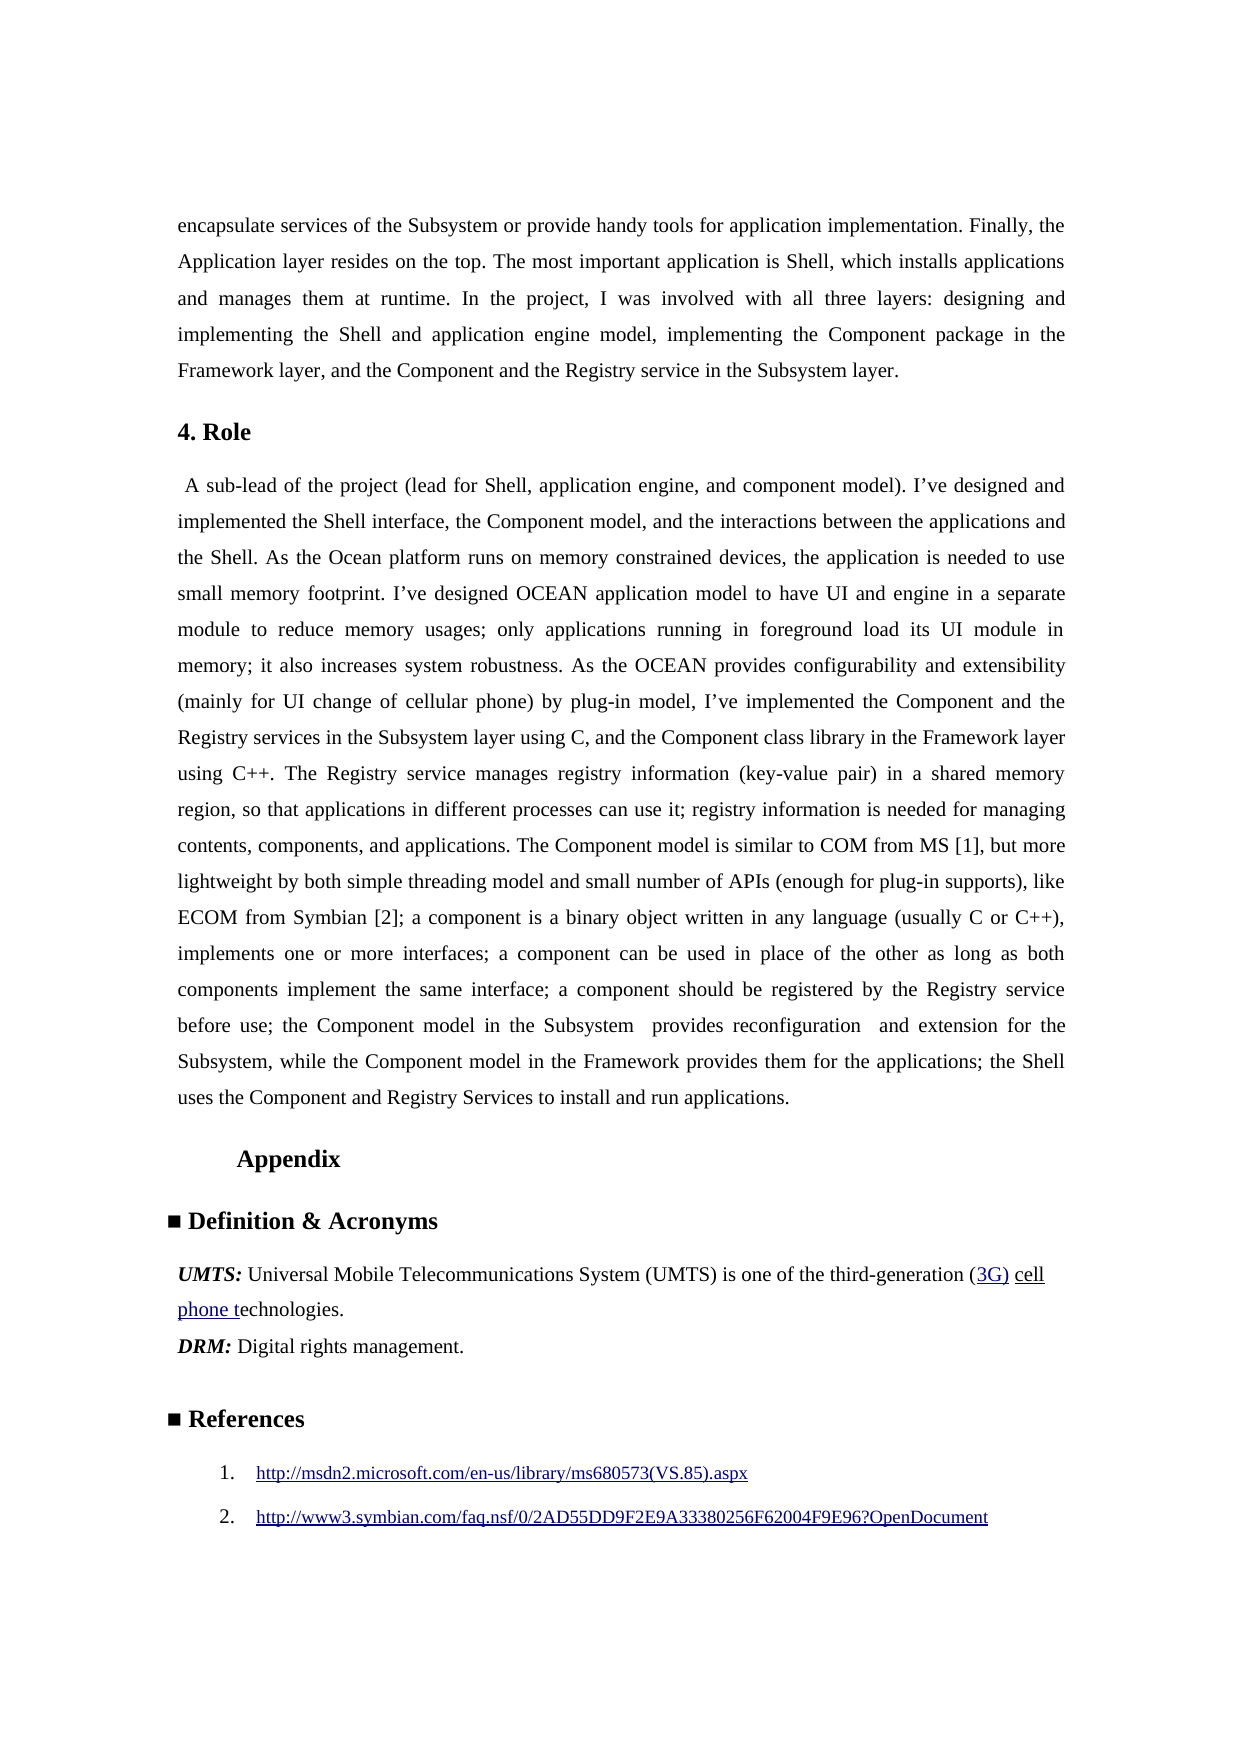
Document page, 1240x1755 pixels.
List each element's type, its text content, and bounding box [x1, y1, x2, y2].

text ■ References [167, 1405, 335, 1432]
text 4. Role [177, 418, 289, 446]
text Appendix [236, 1146, 1075, 1173]
text ■ Definition & Acronyms [167, 1207, 469, 1235]
text 1. http://msdn2.microsoft.com/en-us/library/ms680573(VS.85).aspx [219, 1461, 1075, 1484]
text UMTS: Universal Mobile Telecommunications System (UMTS) is one of the third-generation (3G) cell phone technologies. [177, 1263, 1051, 1321]
text encapsulate services of the Subsystem or provide handy tools for application implementation. Finally, the Application layer resides on the top. The most important application is Shell, which installs applications and manages them at runtime. In the project, I was involved with all three layers: designing and implementing the Shell and application engine model, implementing the Component package in the Framework layer, and the Component and the Registry service in the Subsystem layer. [177, 214, 1067, 382]
text A sub-lead of the project (lead for Shell, application engine, and component model). I’ve designed and implemented the Shell interface, the Component model, and the interactions between the applications and the Shell. As the Ocean platform runs on memory constrained devices, the application is needed to use small memory footprint. I’ve designed OCEAN application model to have UI and engine in a separate module to reduce memory usages; only applications running in foreground load its UI module in memory; it also increases system robustness. As the OCEAN provides configurability and extensibility (mainly for UI change of cellular phone) by plug-in model, I’ve implemented the Component and the Registry services in the Subsystem layer using C, and the Component class library in the Framework layer using C++. The Registry service manages registry information (key-value pair) in a shared memory region, so that applications in different processes can use it; registry information is needed for managing contents, components, and applications. The Component model is similar to COM from MS [1], but more lightweight by both simple threading model and small number of APIs (enough for plug-in supports), like ECOM from Symbian [2]; a component is a binary object written in any language (usually C or C++), implements one or more interfaces; a component can be used in place of the other as long as both components implement the same interface; a component should be registered by the Registry service before use; the Component model in the Subsystem provides reconfiguration and extension for the Subsystem, while the Component model in the Framework provides them for the applications; the Shell uses the Component and Registry Services to install and run applications. [177, 473, 1067, 1109]
text DRM: Digital rights management. [177, 1334, 467, 1358]
text 2. http://www3.symbian.com/faq.nsf/0/2AD55DD9F2E9A33380256F62004F9E96?OpenDocument [219, 1505, 1075, 1528]
